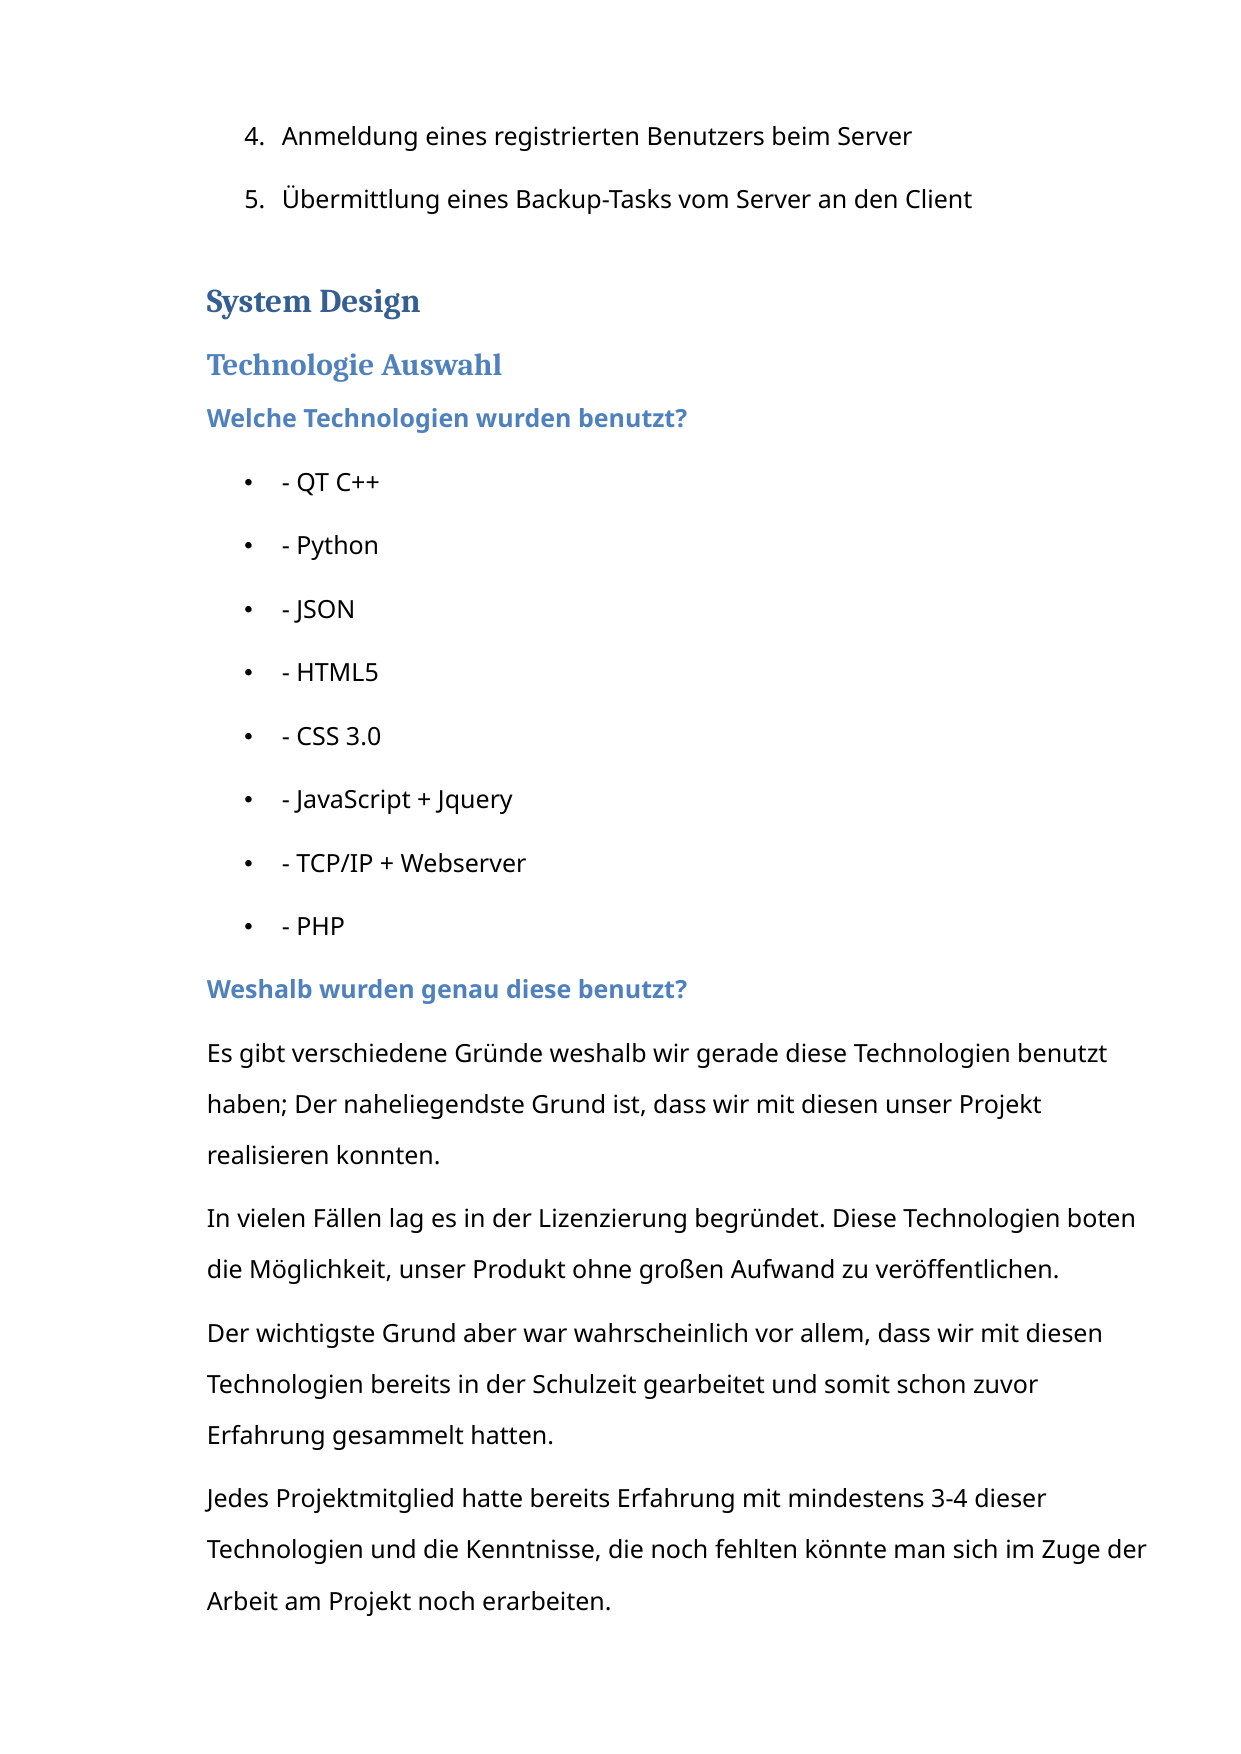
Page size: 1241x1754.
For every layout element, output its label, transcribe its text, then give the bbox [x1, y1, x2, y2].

subtitle Technologie Auswahl [207, 347, 1152, 383]
list - JavaScript + Jquery [244, 782, 1152, 816]
text Jedes Projektmitglied hatte bereits Erfahrung mit mindestens 3-4 dieser Technologien und die Kenntnisse, die noch fehlten könnte man sich im Zuge der Arbeit am Projekt noch erarbeiten. [207, 1481, 1152, 1617]
text In vielen Fällen lag es in der Lizenzierung begründet. Diese Technologien boten die Möglichkeit, unser Produkt ohne großen Aufwand zu veröffentlichen. [207, 1201, 1152, 1286]
list - QT C++ [244, 464, 1152, 499]
list - CSS 3.0 [244, 718, 1152, 752]
text Welche Technologien wurden benutzt? [207, 401, 1152, 435]
subtitle System Design [207, 283, 1152, 321]
list - HTML5 [244, 655, 1152, 689]
list - Python [244, 528, 1152, 562]
text Es gibt verschiedene Gründe weshalb wir gerade diese Technologien benutzt haben; Der naheliegendste Grund ist, dass wir mit diesen unser Projekt realisieren konnten. [207, 1036, 1152, 1172]
list - JSON [244, 591, 1152, 626]
list Anmeldung eines registrierten Benutzers beim Server [244, 118, 1152, 152]
text Weshalb wurden genau diese benutzt? [207, 972, 1152, 1006]
list Übermittlung eines Backup-Tasks vom Server an den Client [244, 182, 1152, 216]
list - TCP/IP + Webserver [244, 845, 1152, 879]
list - PHP [244, 909, 1152, 943]
text Der wichtigste Grund aber war wahrscheinlich vor allem, dass wir mit diesen Technologien bereits in der Schulzeit gearbeitet und somit schon zuvor Erfahrung gesammelt hatten. [207, 1316, 1152, 1452]
